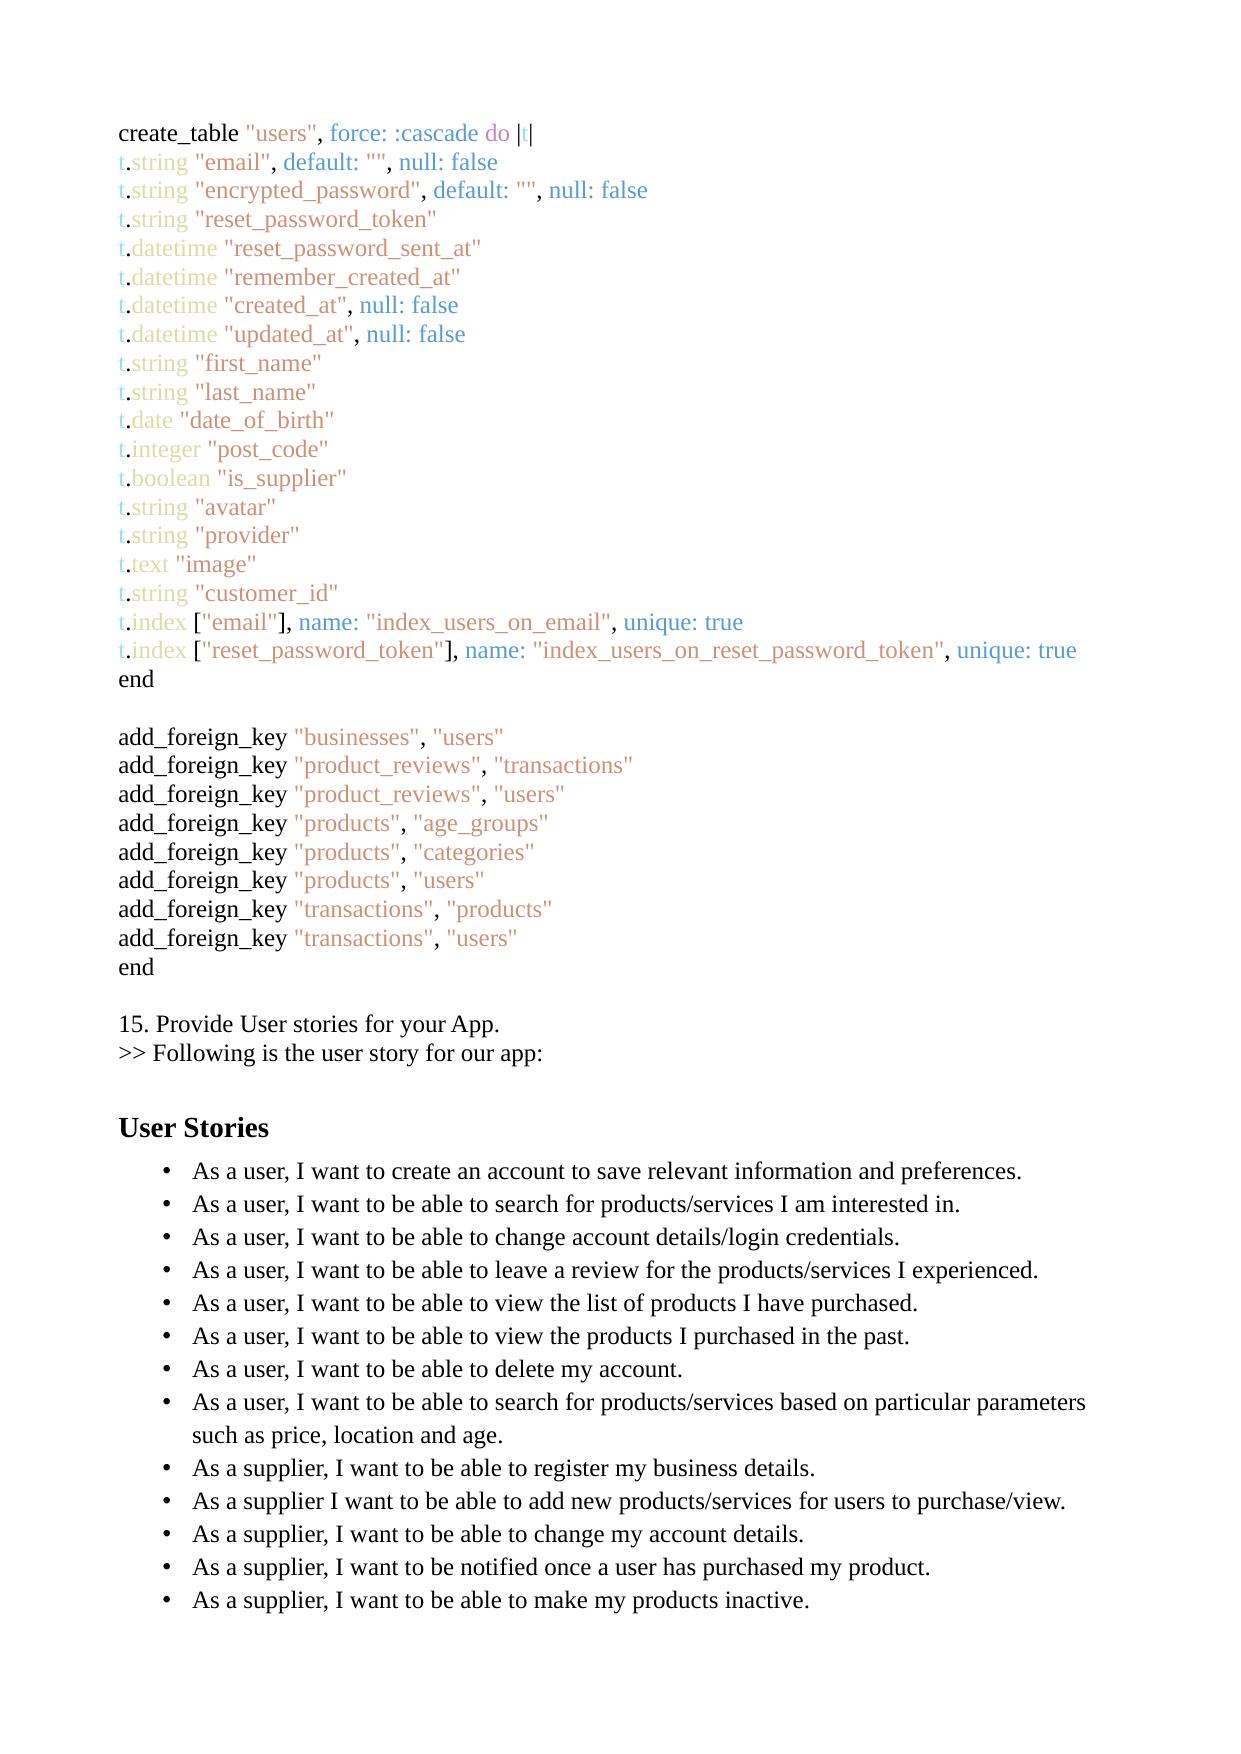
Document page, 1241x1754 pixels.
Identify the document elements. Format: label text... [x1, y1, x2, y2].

list As a user, I want to create an account to save relevant information and preferences. [162, 1156, 1122, 1185]
text t.string "reset_password_token" [118, 204, 1122, 233]
text t.string "avatar" [118, 492, 1122, 521]
text t.string "provider" [118, 521, 1122, 549]
text t.datetime "created_at", null: false [118, 291, 1122, 319]
list As a user, I want to be able to search for products/services I am interested in. [162, 1189, 1122, 1218]
text >> Following is the user story for our app: [118, 1038, 1122, 1067]
text t.index ["reset_password_token"], name: "index_users_on_reset_password_token", unique: true [118, 636, 1122, 664]
text 15. Provide User stories for your App. [118, 1009, 1122, 1038]
text t.boolean "is_supplier" [118, 463, 1122, 492]
list As a user, I want to be able to view the products I purchased in the past. [162, 1321, 1122, 1350]
list As a user, I want to be able to search for products/services based on particular parameters such as price, location and age. [162, 1387, 1122, 1449]
list As a supplier, I want to be notified once a user has purchased my product. [162, 1552, 1122, 1581]
text t.datetime "remember_created_at" [118, 262, 1122, 291]
text t.datetime "reset_password_sent_at" [118, 233, 1122, 262]
list As a supplier, I want to be able to register my business details. [162, 1453, 1122, 1482]
text add_foreign_key "products", "age_groups" [118, 808, 1122, 837]
text t.string "last_name" [118, 377, 1122, 406]
list As a user, I want to be able to change account details/login credentials. [162, 1222, 1122, 1251]
text add_foreign_key "product_reviews", "users" [118, 779, 1122, 808]
text t.index ["email"], name: "index_users_on_email", unique: true [118, 607, 1122, 636]
list As a supplier I want to be able to add new products/services for users to purchase/view. [162, 1486, 1122, 1515]
text end [118, 664, 1122, 693]
text add_foreign_key "transactions", "users" [118, 923, 1122, 952]
text t.string "first_name" [118, 348, 1122, 377]
text create_table "users", force: :cascade do |t| [118, 118, 1122, 147]
text t.string "customer_id" [118, 578, 1122, 607]
list As a user, I want to be able to delete my account. [162, 1354, 1122, 1383]
text add_foreign_key "transactions", "products" [118, 894, 1122, 923]
text t.text "image" [118, 549, 1122, 578]
text t.date "date_of_birth" [118, 406, 1122, 434]
text t.string "email", default: "", null: false [118, 147, 1122, 176]
text end [118, 952, 1122, 981]
text t.integer "post_code" [118, 434, 1122, 463]
text t.string "encrypted_password", default: "", null: false [118, 176, 1122, 204]
list As a supplier, I want to be able to change my account details. [162, 1519, 1122, 1548]
list As a user, I want to be able to view the list of products I have purchased. [162, 1288, 1122, 1317]
text add_foreign_key "product_reviews", "transactions" [118, 751, 1122, 779]
list As a supplier, I want to be able to make my products inactive. [162, 1586, 1122, 1614]
text add_foreign_key "businesses", "users" [118, 722, 1122, 751]
text t.datetime "updated_at", null: false [118, 319, 1122, 348]
text add_foreign_key "products", "users" [118, 866, 1122, 894]
text add_foreign_key "products", "categories" [118, 837, 1122, 866]
subtitle User Stories [118, 1110, 1122, 1144]
list As a user, I want to be able to leave a review for the products/services I experienced. [162, 1255, 1122, 1284]
